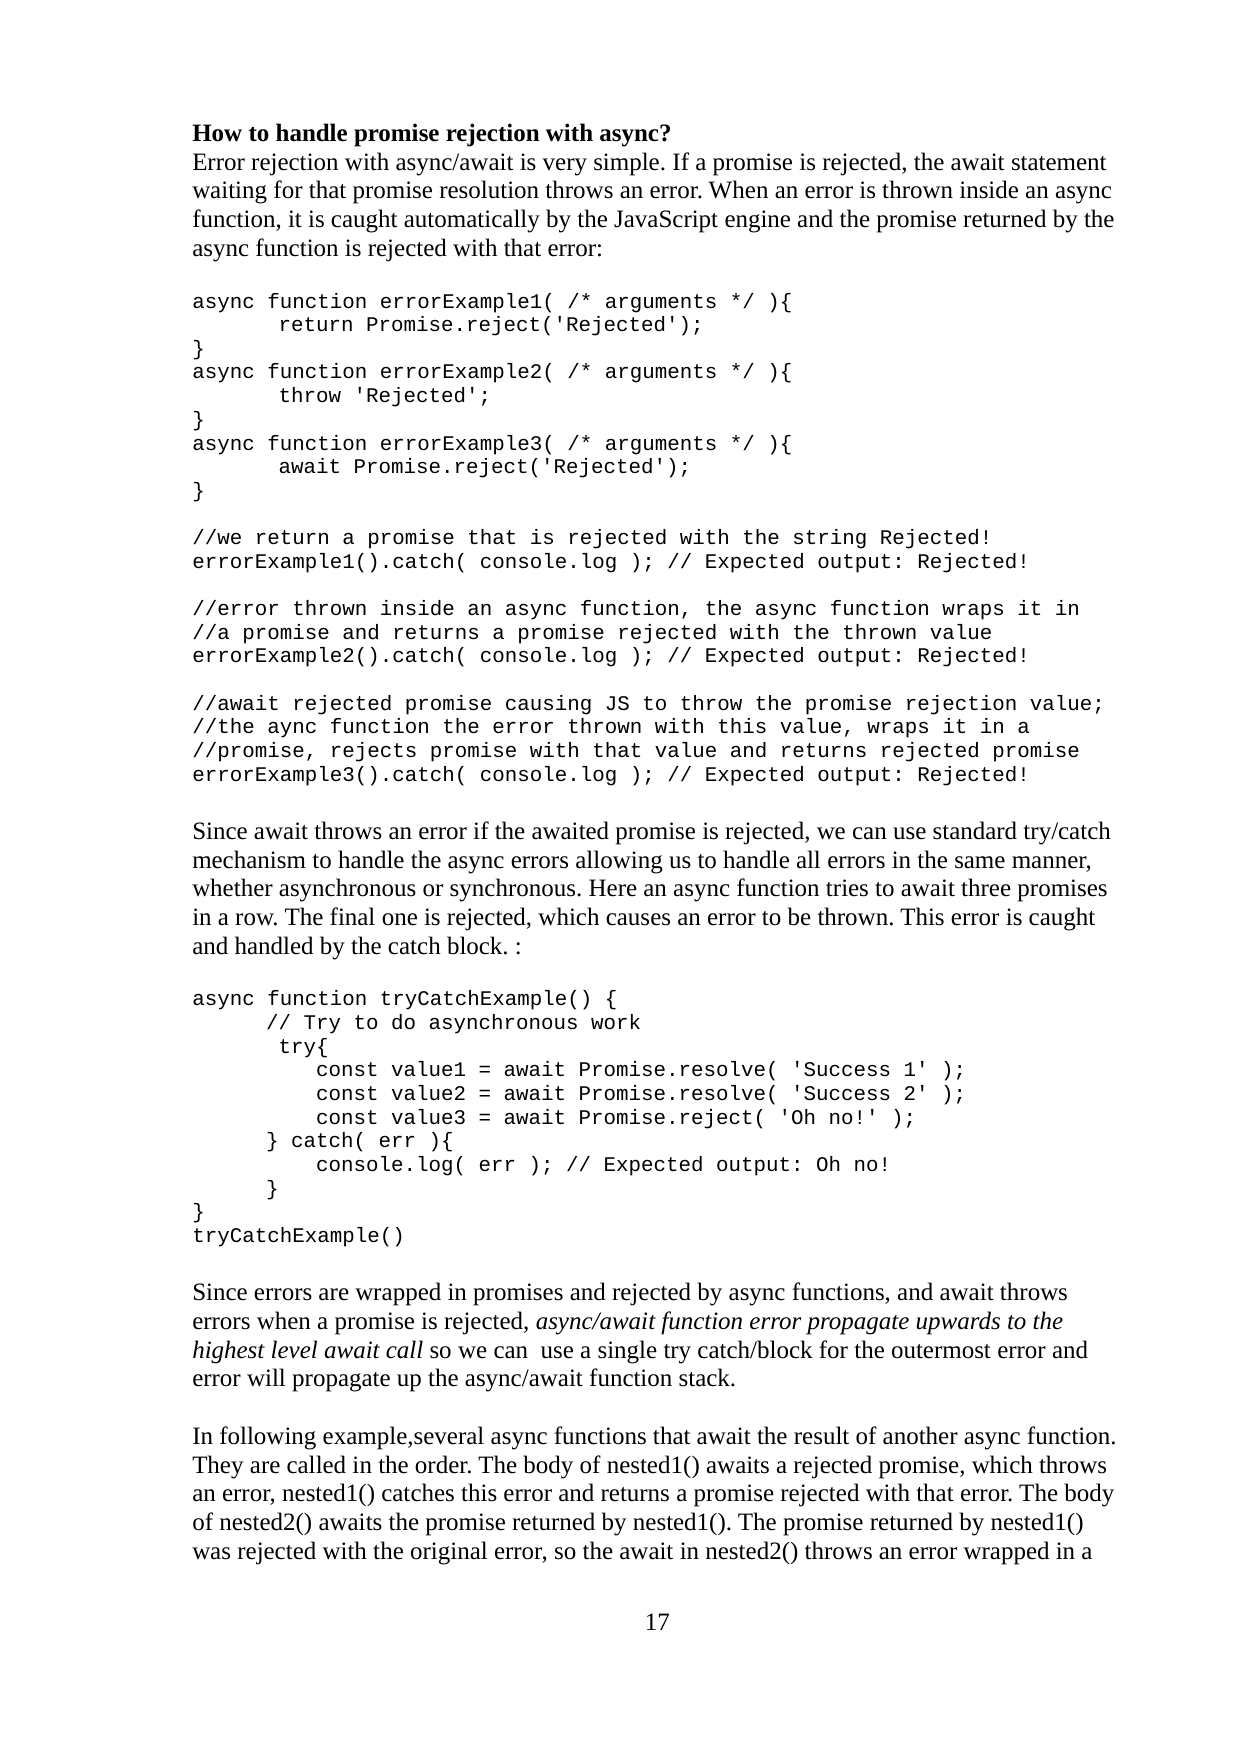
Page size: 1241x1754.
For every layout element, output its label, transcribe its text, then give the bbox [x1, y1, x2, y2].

text Since errors are wrapped in promises and rejected by async functions, and await throws errors when a promise is rejected, async/await function error propagate upwards to the highest level await call so we can use a single try catch/block for the outermost error and error will propagate up the async/await function stack. [192, 1277, 1122, 1392]
text errorExample2().catch( console.log ); // Expected output: Rejected! [192, 645, 1122, 669]
text async function errorExample1( /* arguments */ ){ [192, 291, 1122, 314]
text //await rejected promise causing JS to throw the promise rejection value; [192, 693, 1122, 716]
text throw 'Rejected'; [192, 385, 1122, 409]
text errorExample3().catch( console.log ); // Expected output: Rejected! [192, 763, 1122, 787]
text // Try to do asynchronous work [192, 1012, 1122, 1036]
text tryCatchExample() [192, 1225, 1122, 1248]
text How to handle promise rejection with async? [192, 118, 1122, 147]
text const value2 = await Promise.resolve( 'Success 2' ); [192, 1083, 1122, 1107]
text //a promise and returns a promise rejected with the thrown value [192, 622, 1122, 645]
text errorExample1().catch( console.log ); // Expected output: Rejected! [192, 551, 1122, 574]
text const value3 = await Promise.reject( 'Oh no!' ); [192, 1107, 1122, 1130]
text return Promise.reject('Rejected'); [192, 314, 1122, 338]
text } [192, 480, 1122, 503]
text } [192, 1178, 1122, 1201]
text //the aync function the error thrown with this value, wraps it in a //promise, rejects promise with that value and returns rejected promise [192, 716, 1122, 763]
text } [192, 338, 1122, 362]
text async function tryCatchExample() { [192, 988, 1122, 1012]
text } [192, 1201, 1122, 1225]
text console.log( err ); // Expected output: Oh no! [192, 1154, 1122, 1178]
text try{ [192, 1036, 1122, 1059]
text const value1 = await Promise.resolve( 'Success 1' ); [192, 1059, 1122, 1083]
text async function errorExample2( /* arguments */ ){ [192, 362, 1122, 385]
text } catch( err ){ [192, 1130, 1122, 1154]
text In following example,several async functions that await the result of another async function. They are called in the order. The body of nested1() awaits a rejected promise, which throws an error, nested1() catches this error and returns a promise rejected with that error. The body of nested2() awaits the promise returned by nested1(). The promise returned by nested1() was rejected with the original error, so the await in nested2() throws an error wrapped in a [192, 1421, 1122, 1565]
text } [192, 409, 1122, 432]
text async function errorExample3( /* arguments */ ){ [192, 432, 1122, 456]
text Error rejection with async/await is very simple. If a promise is rejected, the await statement waiting for that promise resolution throws an error. When an error is thrown inside an async function, it is caught automatically by the JavaScript engine and the promise returned by the async function is rejected with that error: [192, 147, 1122, 262]
text //we return a promise that is rejected with the string Rejected! [192, 527, 1122, 551]
text //error thrown inside an async function, the async function wraps it in [192, 598, 1122, 622]
text Since await throws an error if the awaited promise is rejected, we can use standard try/catch mechanism to handle the async errors allowing us to handle all errors in the same manner, whether asynchronous or synchronous. Here an async function tries to await three promises in a row. The final one is rejected, which causes an error to be thrown. This error is caught and handled by the catch block. : [192, 816, 1122, 960]
text await Promise.reject('Rejected'); [192, 456, 1122, 480]
